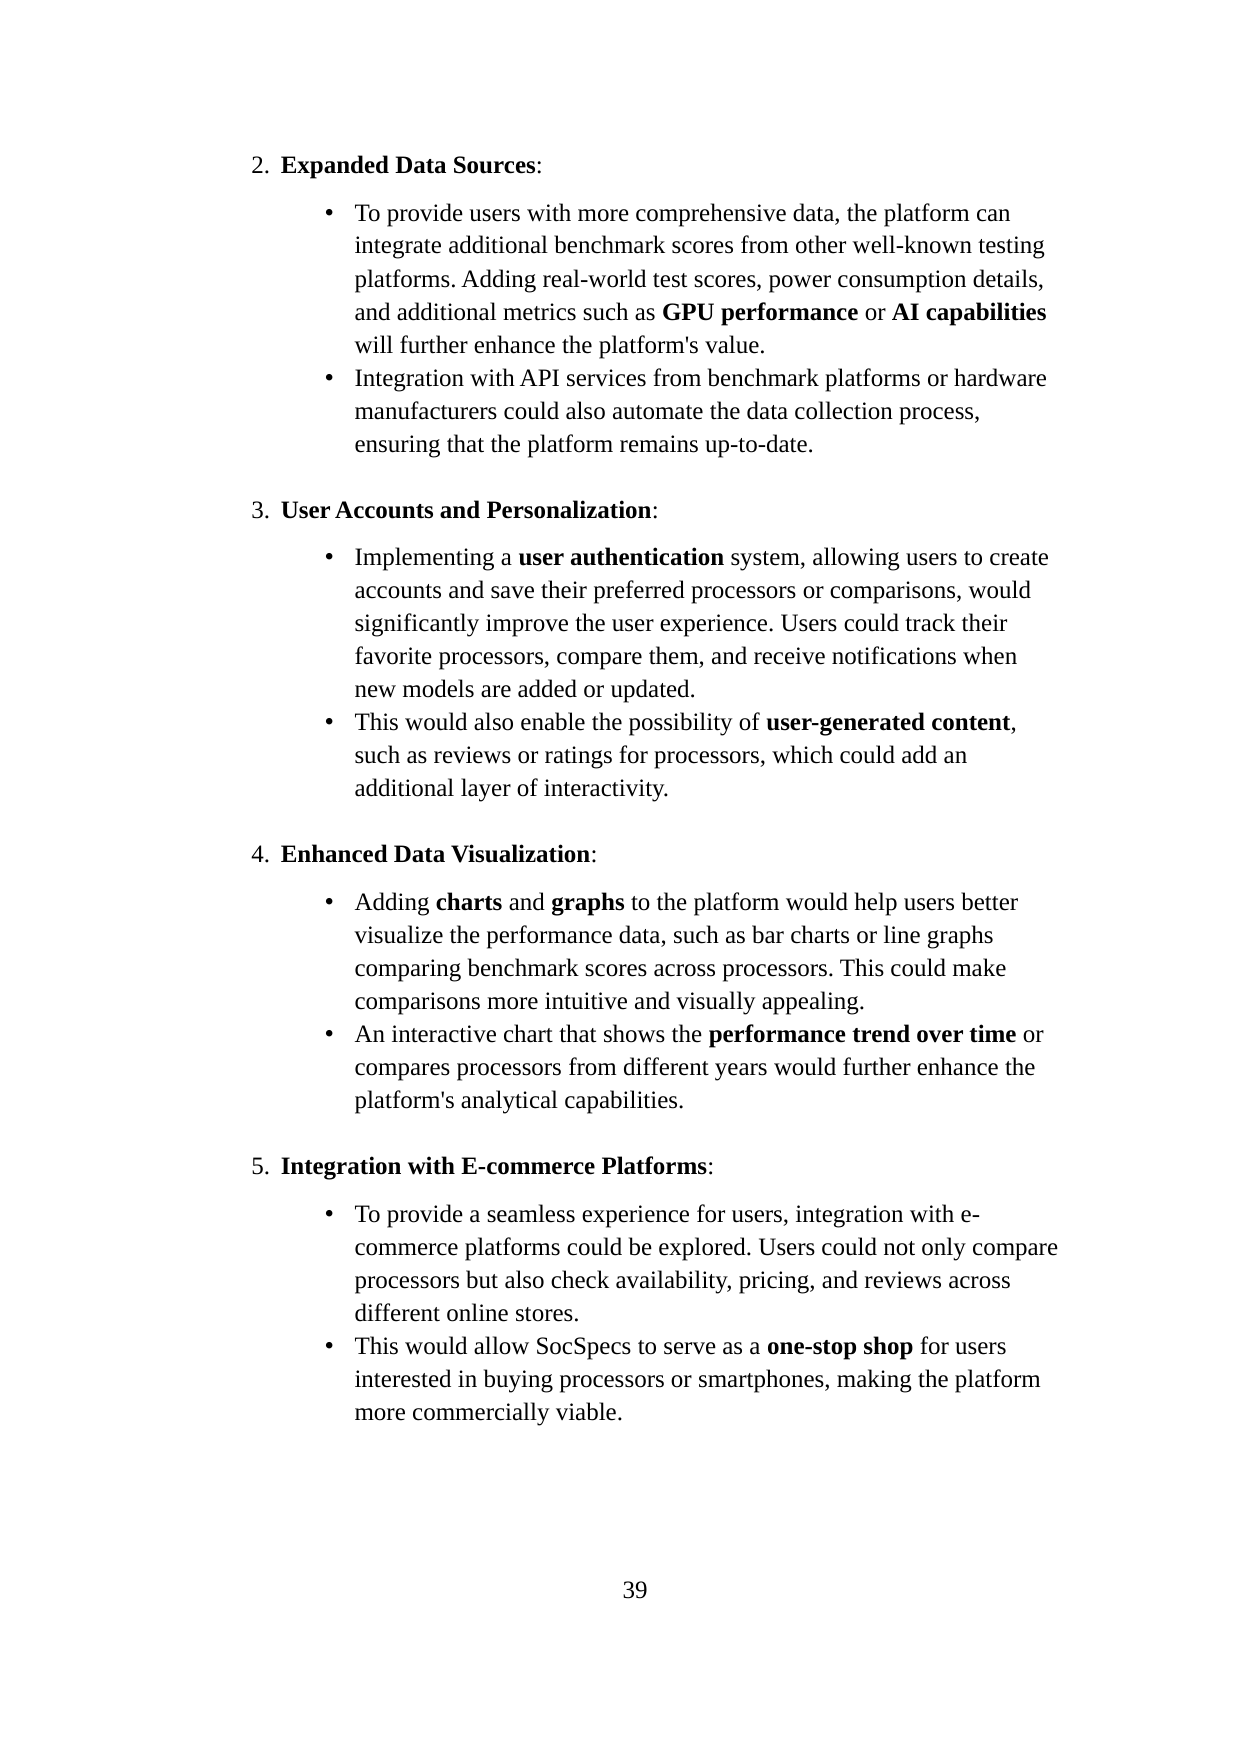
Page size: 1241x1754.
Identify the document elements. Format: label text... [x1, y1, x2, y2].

list This would allow SocSpecs to serve as a one-stop shop for users interested in buying processors or smartphones, making the platform more commercially viable. [325, 1331, 1063, 1426]
list Integration with E-commerce Platforms: [251, 1151, 1063, 1180]
list Enhanced Data Visualization: [251, 839, 1063, 868]
list Integration with API services from benchmark platforms or hardware manufacturers could also automate the data collection process, ensuring that the platform remains up-to-date. [325, 363, 1063, 457]
list Adding charts and graphs to the platform would help users better visualize the performance data, such as bar charts or line graphs comparing benchmark scores across processors. This could make comparisons more intuitive and visually appealing. [325, 887, 1063, 1015]
list This would also enable the possibility of user-generated content, such as reviews or ratings for processors, which could add an additional layer of interactivity. [325, 707, 1063, 802]
list Implementing a user authentication system, allowing users to create accounts and save their preferred processors or comparisons, would significantly improve the user experience. Users could track their favorite processors, compare them, and receive notifications when new models are added or updated. [325, 542, 1063, 703]
list An interactive chart that shows the performance trend over time or compares processors from different years would further enhance the platform's analytical capabilities. [325, 1019, 1063, 1114]
list To provide users with more comprehensive data, the platform can integrate additional benchmark scores from other well-known testing platforms. Adding real-world test scores, power consumption details, and additional metrics such as GPU performance or AI capabilities will further enhance the platform's value. [325, 198, 1063, 358]
list To provide a seamless experience for users, integration with e-commerce platforms could be explored. Users could not only compare processors but also check availability, pricing, and reviews across different online stores. [325, 1199, 1063, 1327]
list User Accounts and Personalization: [251, 495, 1063, 523]
list Expanded Data Sources: [251, 150, 1063, 179]
